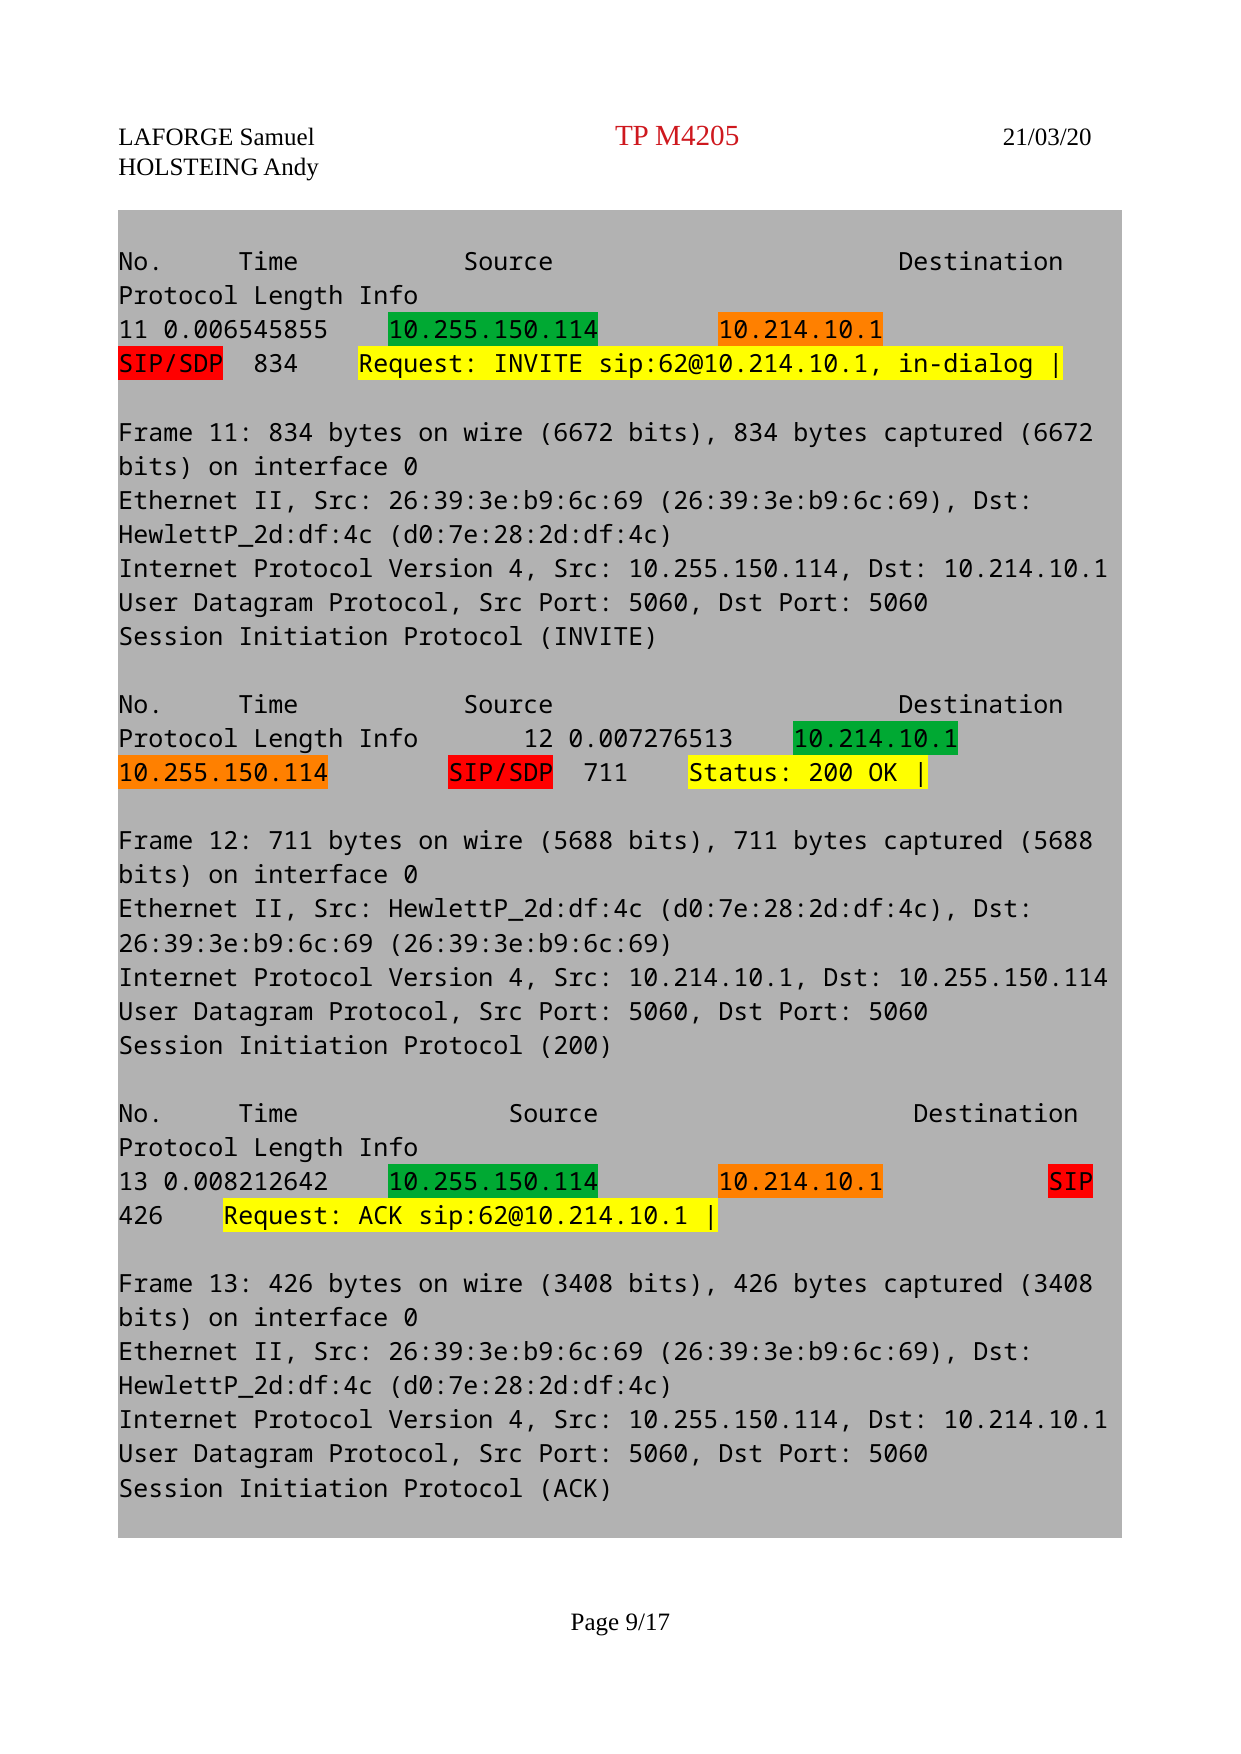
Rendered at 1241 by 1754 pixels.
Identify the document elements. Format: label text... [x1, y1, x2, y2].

text No. Time Source Destination Protocol Length Info 11 0.006545855 10.255.150.114 10.214.10.1 SIP/SDP 834 Request: INVITE sip:62@10.214.10.1, in-dialog | Frame 11: 834 bytes on wire (6672 bits), 834 bytes captured (6672 bits) on interface 0 Ethernet II, Src: 26:39:3e:b9:6c:69 (26:39:3e:b9:6c:69), Dst: HewlettP_2d:df:4c (d0:7e:28:2d:df:4c) Internet Protocol Version 4, Src: 10.255.150.114, Dst: 10.214.10.1 User Datagram Protocol, Src Port: 5060, Dst Port: 5060 Session Initiation Protocol (INVITE) No. Time Source Destination Protocol Length Info 12 0.007276513 10.214.10.1 10.255.150.114 SIP/SDP 711 Status: 200 OK | Frame 12: 711 bytes on wire (5688 bits), 711 bytes captured (5688 bits) on interface 0 Ethernet II, Src: HewlettP_2d:df:4c (d0:7e:28:2d:df:4c), Dst: 26:39:3e:b9:6c:69 (26:39:3e:b9:6c:69) Internet Protocol Version 4, Src: 10.214.10.1, Dst: 10.255.150.114 User Datagram Protocol, Src Port: 5060, Dst Port: 5060 Session Initiation Protocol (200) No. Time Source Destination Protocol Length Info 13 0.008212642 10.255.150.114 10.214.10.1 SIP 426 Request: ACK sip:62@10.214.10.1 | Frame 13: 426 bytes on wire (3408 bits), 426 bytes captured (3408 bits) on interface 0 Ethernet II, Src: 26:39:3e:b9:6c:69 (26:39:3e:b9:6c:69), Dst: HewlettP_2d:df:4c (d0:7e:28:2d:df:4c) Internet Protocol Version 4, Src: 10.255.150.114, Dst: 10.214.10.1 User Datagram Protocol, Src Port: 5060, Dst Port: 5060 Session Initiation Protocol (ACK) [118, 210, 1122, 1538]
